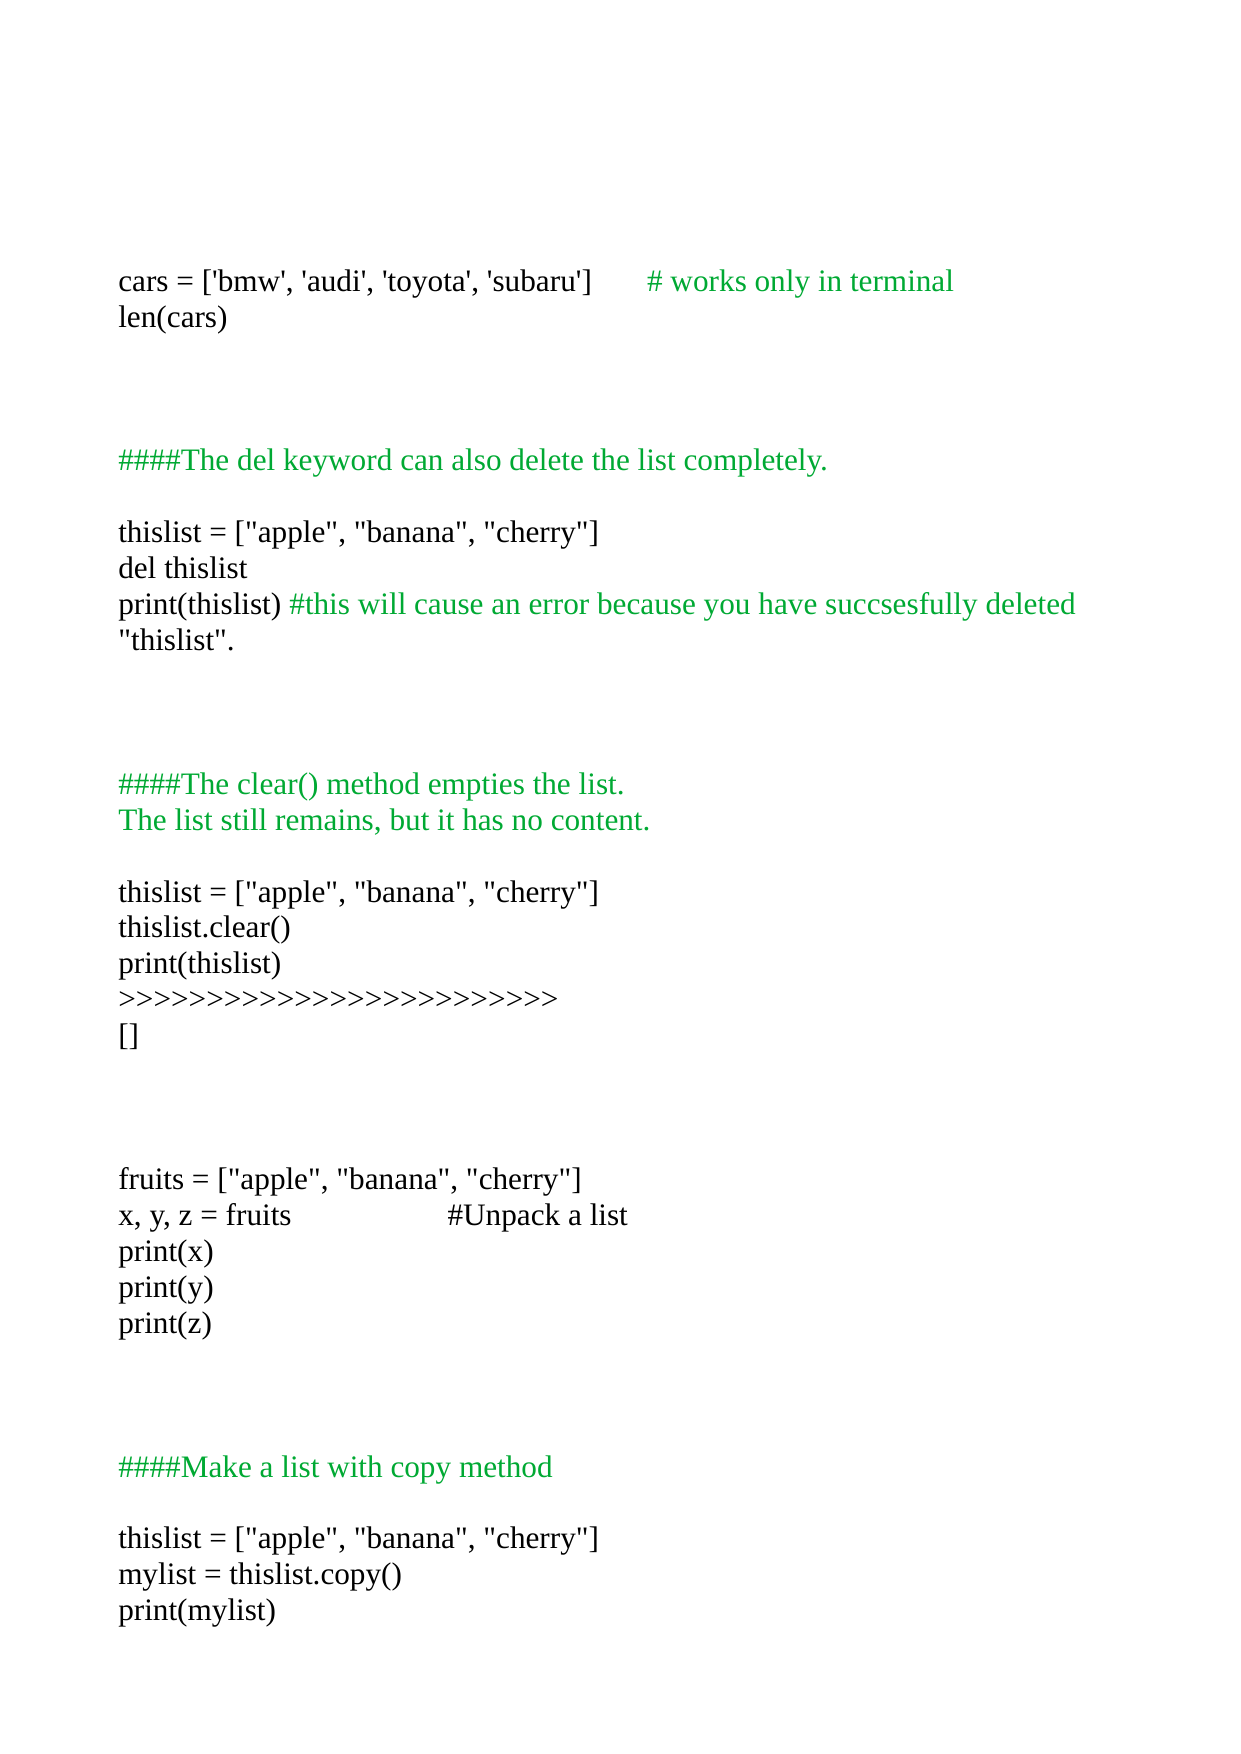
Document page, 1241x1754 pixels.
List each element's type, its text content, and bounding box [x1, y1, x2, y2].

text thislist = ["apple", "banana", "cherry"] [118, 1520, 1122, 1556]
text cars = ['bmw', 'audi', 'toyota', 'subaru'] # works only in terminal [118, 262, 1122, 298]
text The list still remains, but it has no content. [118, 801, 1122, 837]
text print(y) [118, 1268, 1122, 1304]
text fruits = ["apple", "banana", "cherry"] [118, 1160, 1122, 1196]
text mylist = thislist.copy() [118, 1556, 1122, 1592]
text >>>>>>>>>>>>>>>>>>>>>>>>> [118, 981, 1122, 1017]
text print(thislist) #this will cause an error because you have succsesfully deleted "thislist". [118, 585, 1122, 657]
text thislist.clear() [118, 909, 1122, 945]
text x, y, z = fruits #Unpack a list [118, 1196, 1122, 1232]
text thislist = ["apple", "banana", "cherry"] [118, 513, 1122, 549]
text print(mylist) [118, 1592, 1122, 1627]
text del thislist [118, 549, 1122, 585]
text ####The clear() method empties the list. [118, 765, 1122, 801]
text print(thislist) [118, 945, 1122, 981]
text [] [118, 1017, 1122, 1052]
text len(cars) [118, 298, 1122, 334]
text print(z) [118, 1304, 1122, 1340]
text print(x) [118, 1232, 1122, 1268]
text ####The del keyword can also delete the list completely. [118, 442, 1122, 477]
text thislist = ["apple", "banana", "cherry"] [118, 873, 1122, 909]
text ####Make a list with copy method [118, 1448, 1122, 1484]
